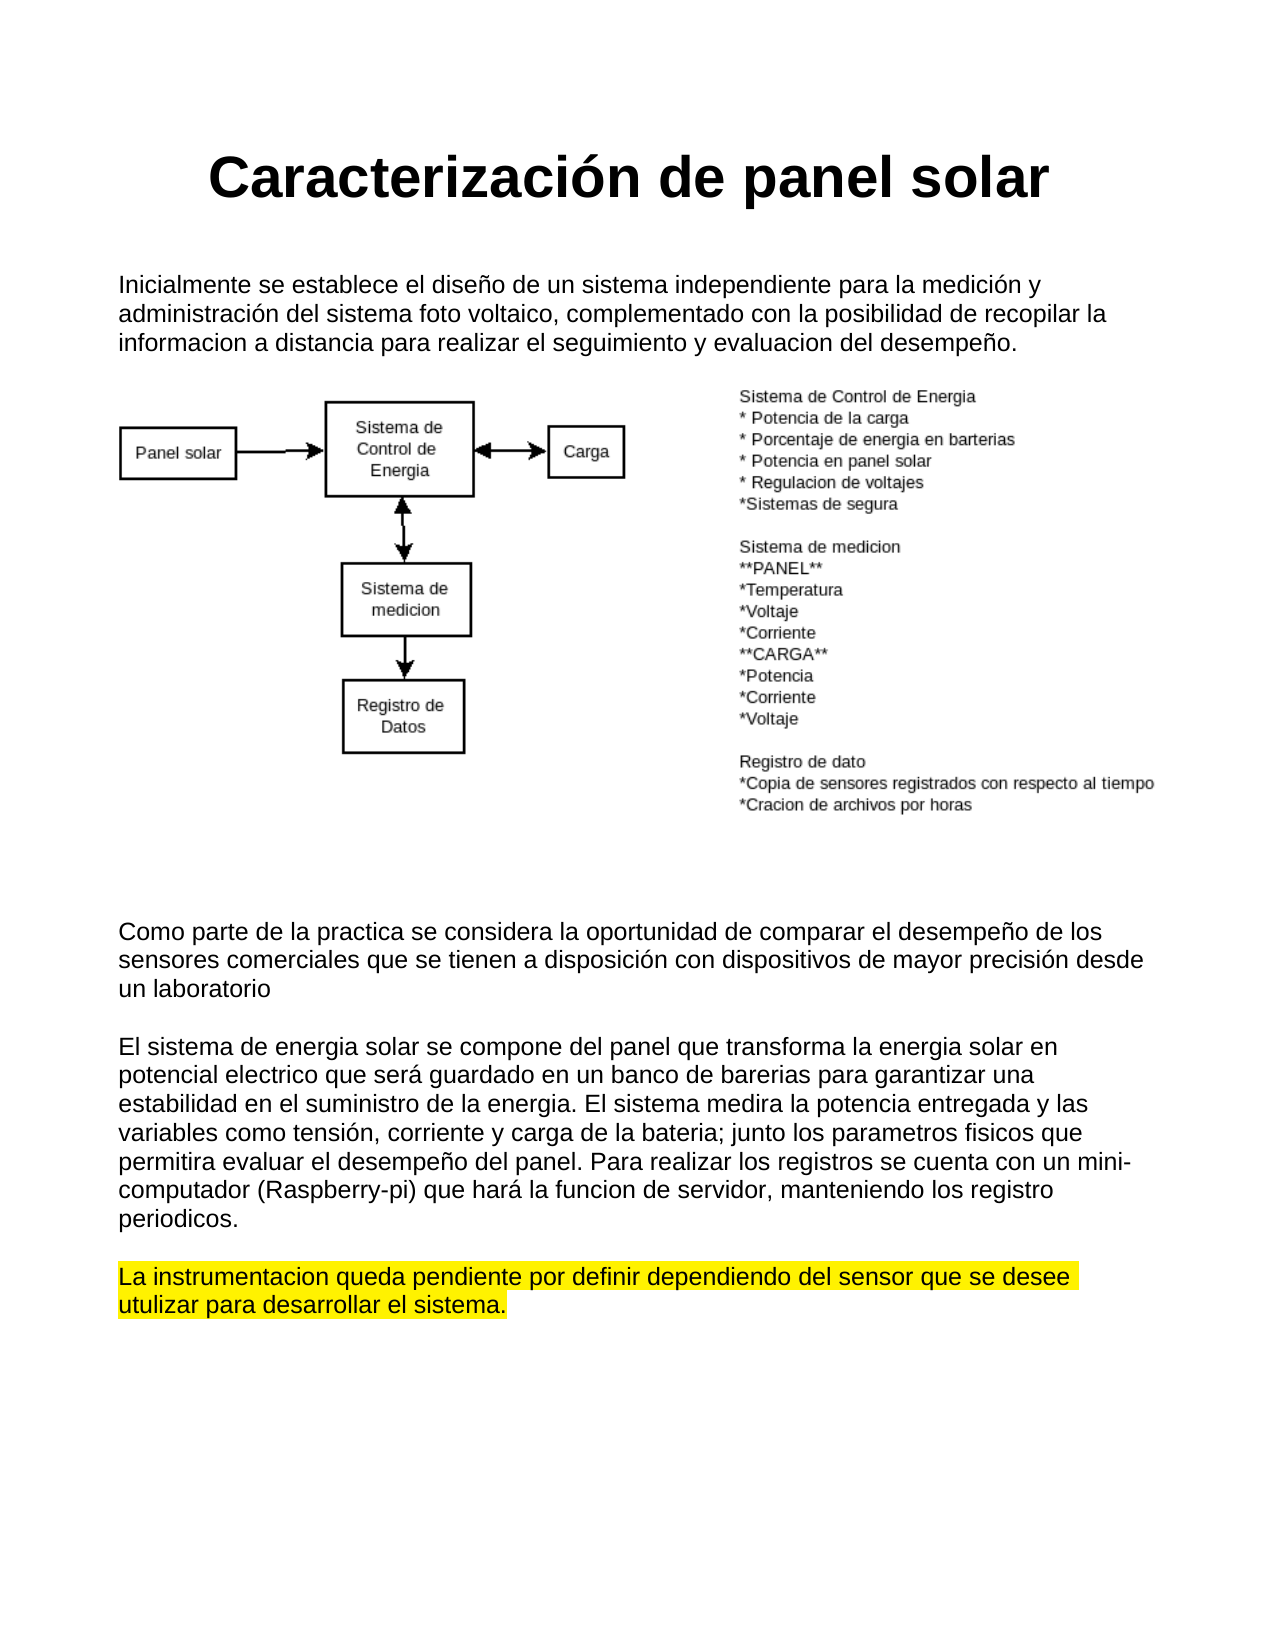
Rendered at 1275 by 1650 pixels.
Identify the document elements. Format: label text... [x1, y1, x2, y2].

text Como parte de la practica se considera la oportunidad de comparar el desempeño de los sensores comerciales que se tienen a disposición con dispositivos de mayor precisión desde un laboratorio [118, 916, 1157, 1003]
picture [118, 385, 1157, 859]
title Caracterización de panel solar [118, 143, 1157, 210]
text El sistema de energia solar se compone del panel que transforma la energia solar en potencial electrico que será guardado en un banco de barerias para garantizar una estabilidad en el suministro de la energia. El sistema medira la potencia entregada y las variables como tensión, corriente y carga de la bateria; junto los parametros fisicos que permitira evaluar el desempeño del panel. Para realizar los registros se cuenta con un mini-computador (Raspberry-pi) que hará la funcion de servidor, manteniendo los registro periodicos. [118, 1031, 1157, 1233]
text La instrumentacion queda pendiente por definir dependiendo del sensor que se desee utulizar para desarrollar el sistema. [118, 1261, 1157, 1319]
text Inicialmente se establece el diseño de un sistema independiente para la medición y administración del sistema foto voltaico, complementado con la posibilidad de recopilar la informacion a distancia para realizar el seguimiento y evaluacion del desempeño. [118, 270, 1157, 357]
